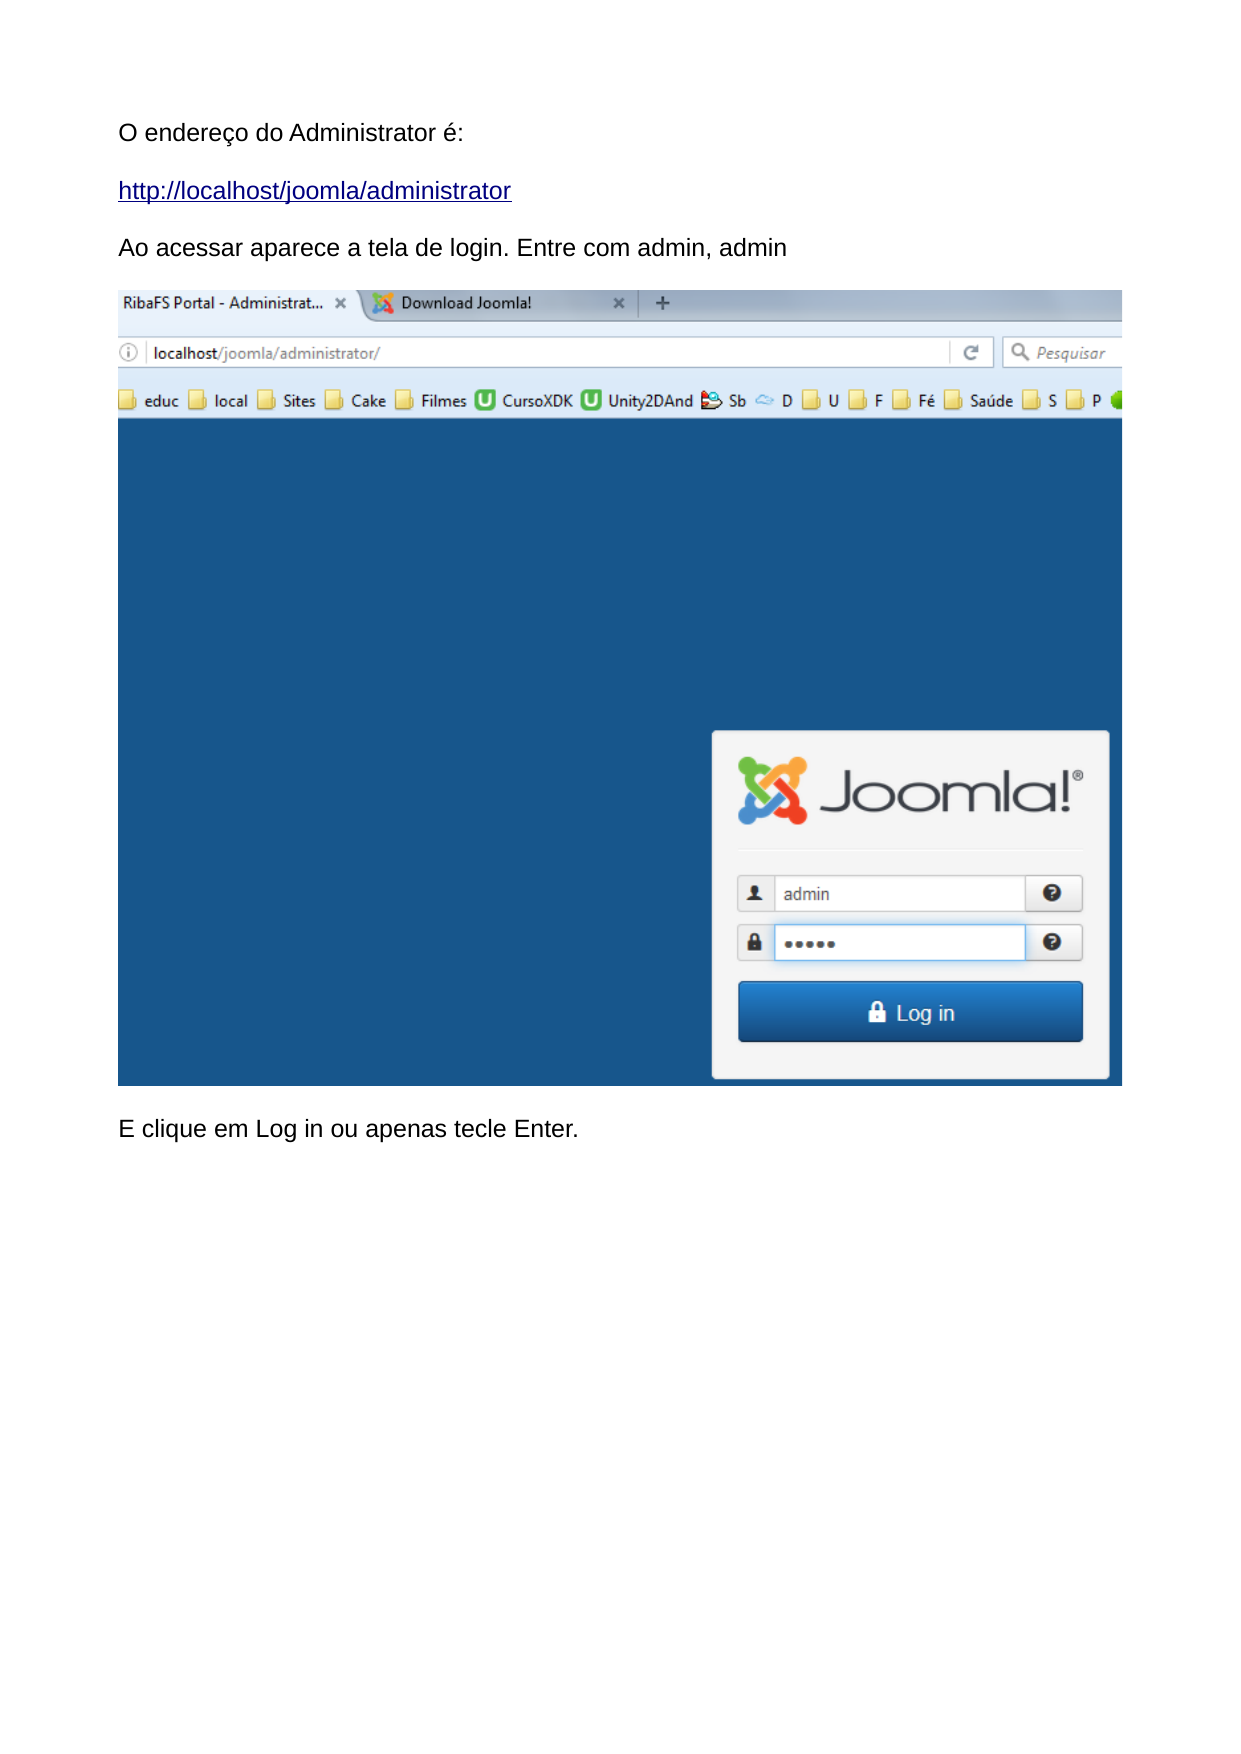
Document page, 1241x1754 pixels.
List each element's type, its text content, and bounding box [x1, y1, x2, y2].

text Ao acessar aparece a tela de login. Entre com admin, admin [118, 233, 1122, 262]
text E clique em Log in ou apenas tecle Enter. [118, 1114, 1122, 1143]
text http://localhost/joomla/administrator [118, 176, 1122, 204]
text O endereço do Administrator é: [118, 118, 1122, 147]
picture [118, 290, 1123, 1086]
